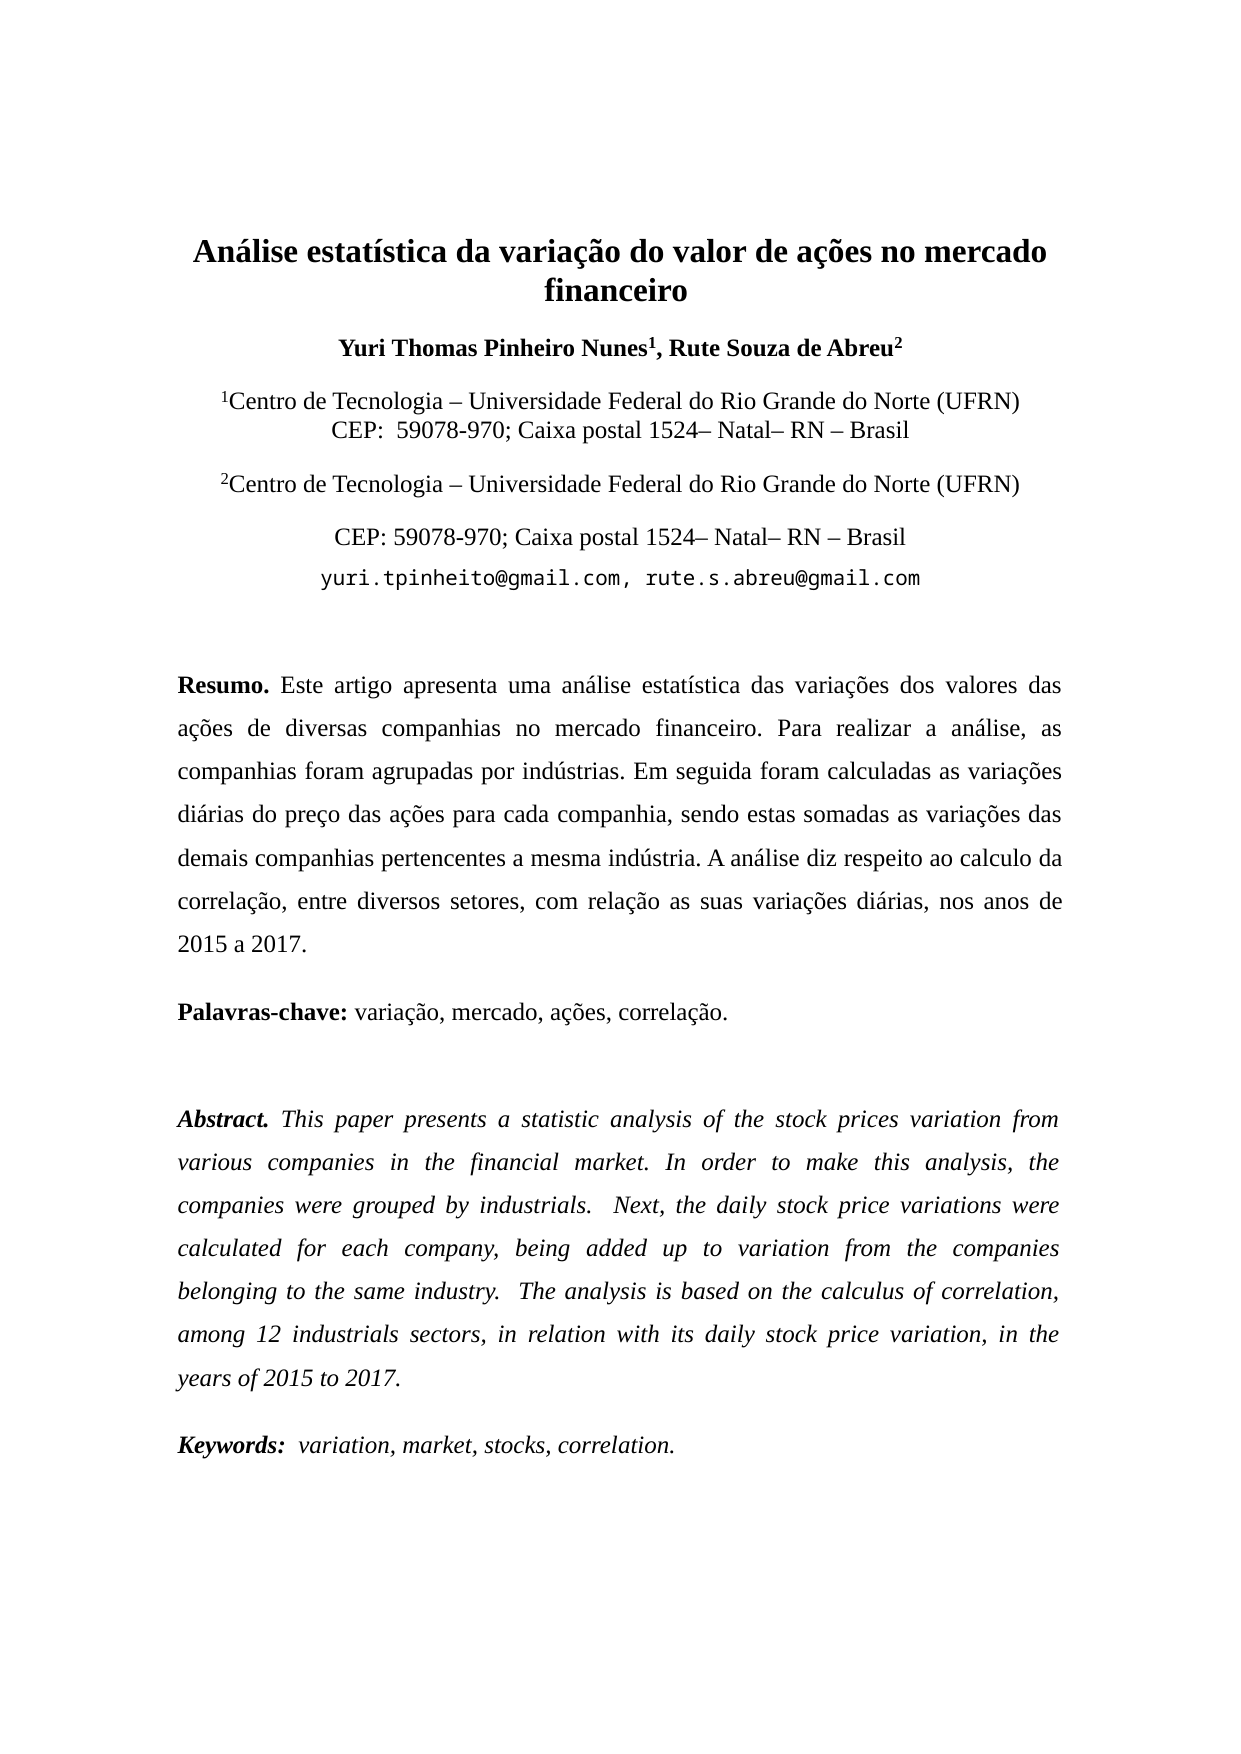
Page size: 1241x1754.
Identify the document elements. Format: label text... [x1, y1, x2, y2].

text Keywords: variation, market, stocks, correlation. [177, 1431, 1063, 1459]
text yuri.tpinheito@gmail.com, rute.s.abreu@gmail.com [177, 563, 1063, 592]
text 1Centro de Tecnologia – Universidade Federal do Rio Grande do Norte (UFRN) [177, 386, 1063, 415]
text CEP: 59078-970; Caixa postal 1524– Natal– RN – Brasil [177, 522, 1063, 551]
text Palavras-chave: variação, mercado, ações, correlação. [177, 997, 1063, 1026]
text Abstract. This paper presents a statistic analysis of the stock prices variation from various companies in the financial market. In order to make this analysis, the companies were grouped by industrials. Next, the daily stock price variations were calculated for each company, being added up to variation from the companies belonging to the same industry. The analysis is based on the calculus of correlation, among 12 industrials sectors, in relation with its daily stock price variation, in the years of 2015 to 2017. [177, 1104, 1063, 1391]
text 2Centro de Tecnologia – Universidade Federal do Rio Grande do Norte (UFRN) [177, 469, 1063, 497]
text Yuri Thomas Pinheiro Nunes1, Rute Souza de Abreu2 [177, 333, 1063, 362]
text CEP: 59078-970; Caixa postal 1524– Natal– RN – Brasil [177, 415, 1063, 444]
text Resumo. Este artigo apresenta uma análise estatística das variações dos valores das ações de diversas companhias no mercado financeiro. Para realizar a análise, as companhias foram agrupadas por indústrias. Em seguida foram calculadas as variações diárias do preço das ações para cada companhia, sendo estas somadas as variações das demais companhias pertencentes a mesma indústria. A análise diz respeito ao calculo da correlação, entre diversos setores, com relação as suas variações diárias, nos anos de 2015 a 2017. [177, 670, 1063, 958]
title Análise estatística da variação do valor de ações no mercado financeiro [177, 231, 1063, 308]
